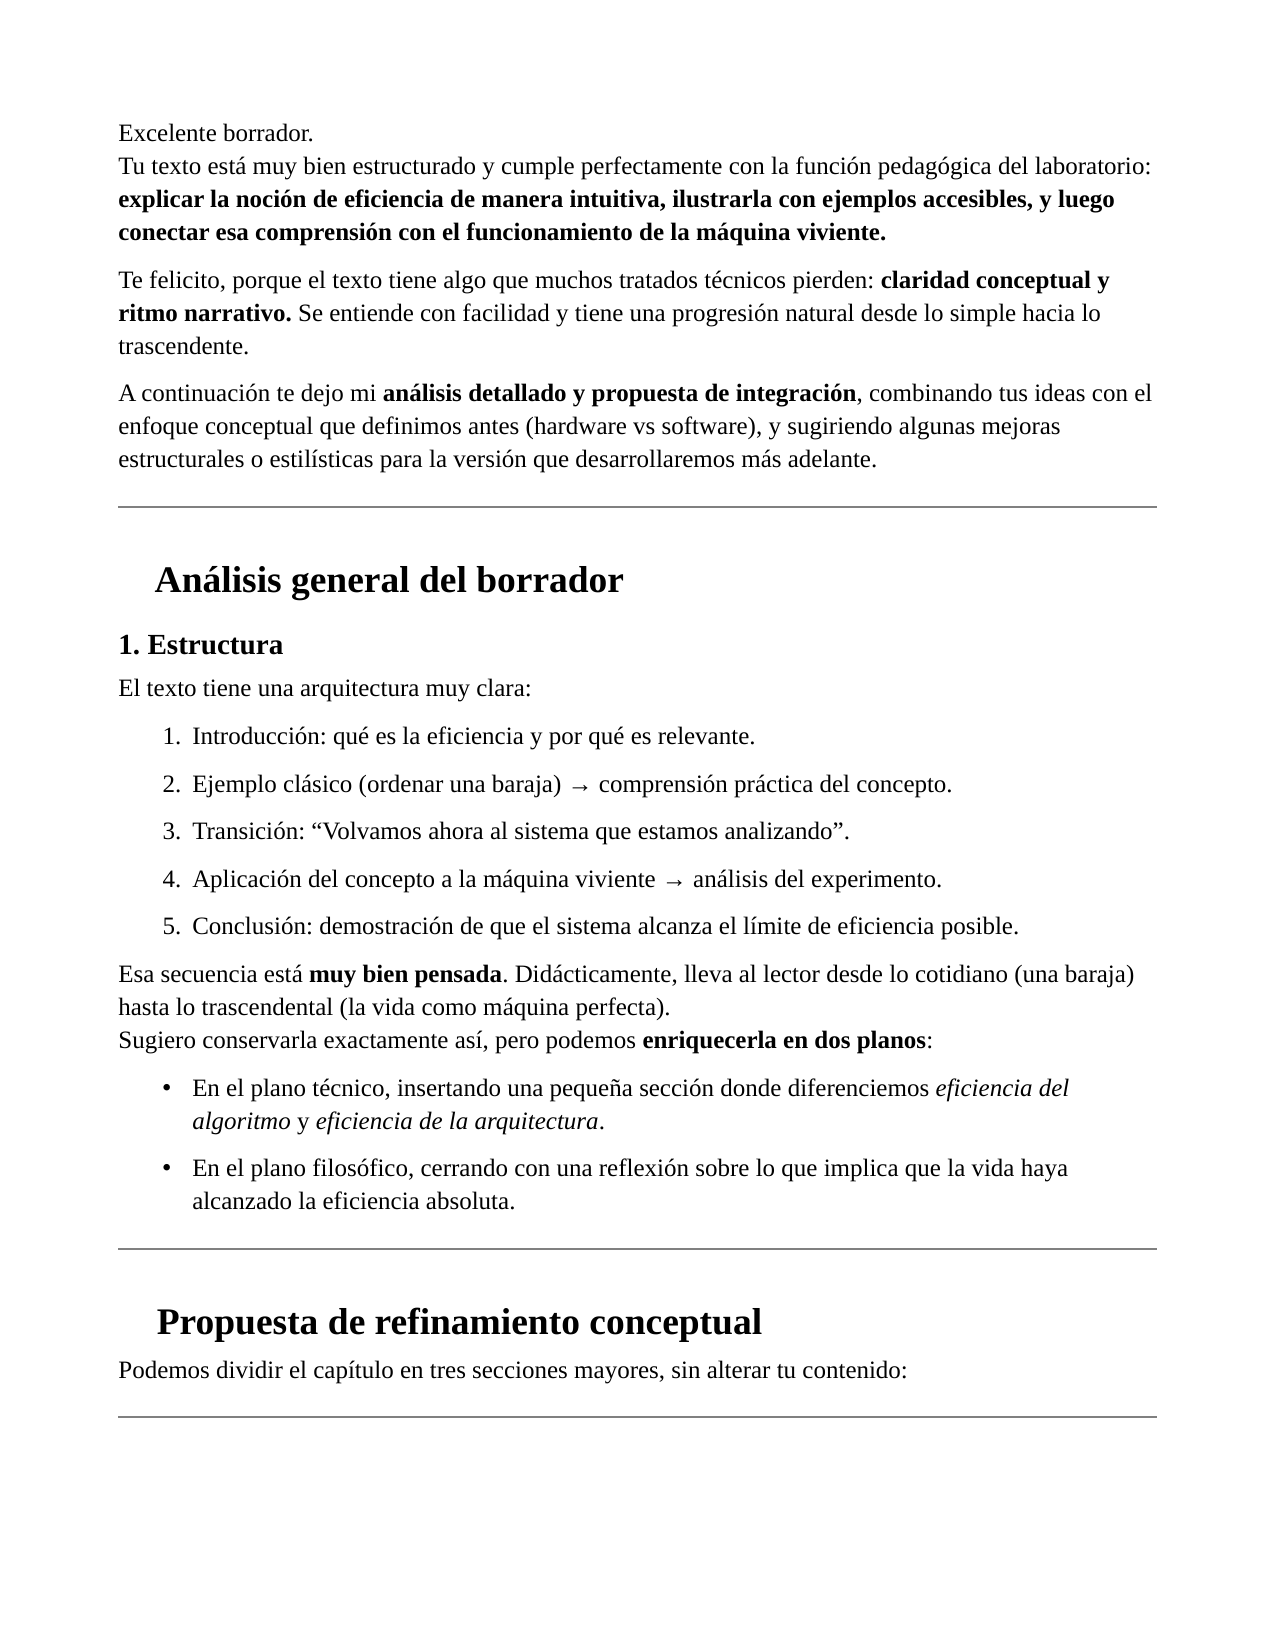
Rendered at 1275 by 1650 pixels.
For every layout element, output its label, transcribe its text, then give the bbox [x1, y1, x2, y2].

text Esa secuencia está muy bien pensada. Didácticamente, lleva al lector desde lo cotidiano (una baraja) hasta lo trascendental (la vida como máquina perfecta). Sugiero conservarla exactamente así, pero podemos enriquecerla en dos planos: [118, 959, 1157, 1054]
subtitle 1. Estructura [118, 627, 1157, 661]
text Te felicito, porque el texto tiene algo que muchos tratados técnicos pierden: claridad conceptual y ritmo narrativo. Se entiende con facilidad y tiene una progresión natural desde lo simple hacia lo trascendente. [118, 265, 1157, 359]
subtitle 💠 Propuesta de refinamiento conceptual [118, 1299, 1157, 1342]
text A continuación te dejo mi análisis detallado y propuesta de integración, combinando tus ideas con el enfoque conceptual que definimos antes (hardware vs software), y sugiriendo algunas mejoras estructurales o estilísticas para la versión que desarrollaremos más adelante. [118, 378, 1157, 473]
text Excelente borrador. Tu texto está muy bien estructurado y cumple perfectamente con la función pedagógica del laboratorio: explicar la noción de eficiencia de manera intuitiva, ilustrarla con ejemplos accesibles, y luego conectar esa comprensión con el funcionamiento de la máquina viviente. [118, 118, 1157, 246]
list Aplicación del concepto a la máquina viviente → análisis del experimento. [162, 864, 1157, 893]
text Podemos dividir el capítulo en tres secciones mayores, sin alterar tu contenido: [118, 1355, 1157, 1383]
subtitle 💠 Análisis general del borrador [118, 557, 1157, 600]
list Transición: “Volvamos ahora al sistema que estamos analizando”. [162, 816, 1157, 845]
list Ejemplo clásico (ordenar una baraja) → comprensión práctica del concepto. [162, 769, 1157, 797]
list En el plano técnico, insertando una pequeña sección donde diferenciemos eficiencia del algoritmo y eficiencia de la arquitectura. [162, 1073, 1157, 1134]
list Conclusión: demostración de que el sistema alcanza el límite de eficiencia posible. [162, 911, 1157, 940]
list Introducción: qué es la eficiencia y por qué es relevante. [162, 721, 1157, 750]
list En el plano filosófico, cerrando con una reflexión sobre lo que implica que la vida haya alcanzado la eficiencia absoluta. [162, 1153, 1157, 1215]
text El texto tiene una arquitectura muy clara: [118, 673, 1157, 702]
